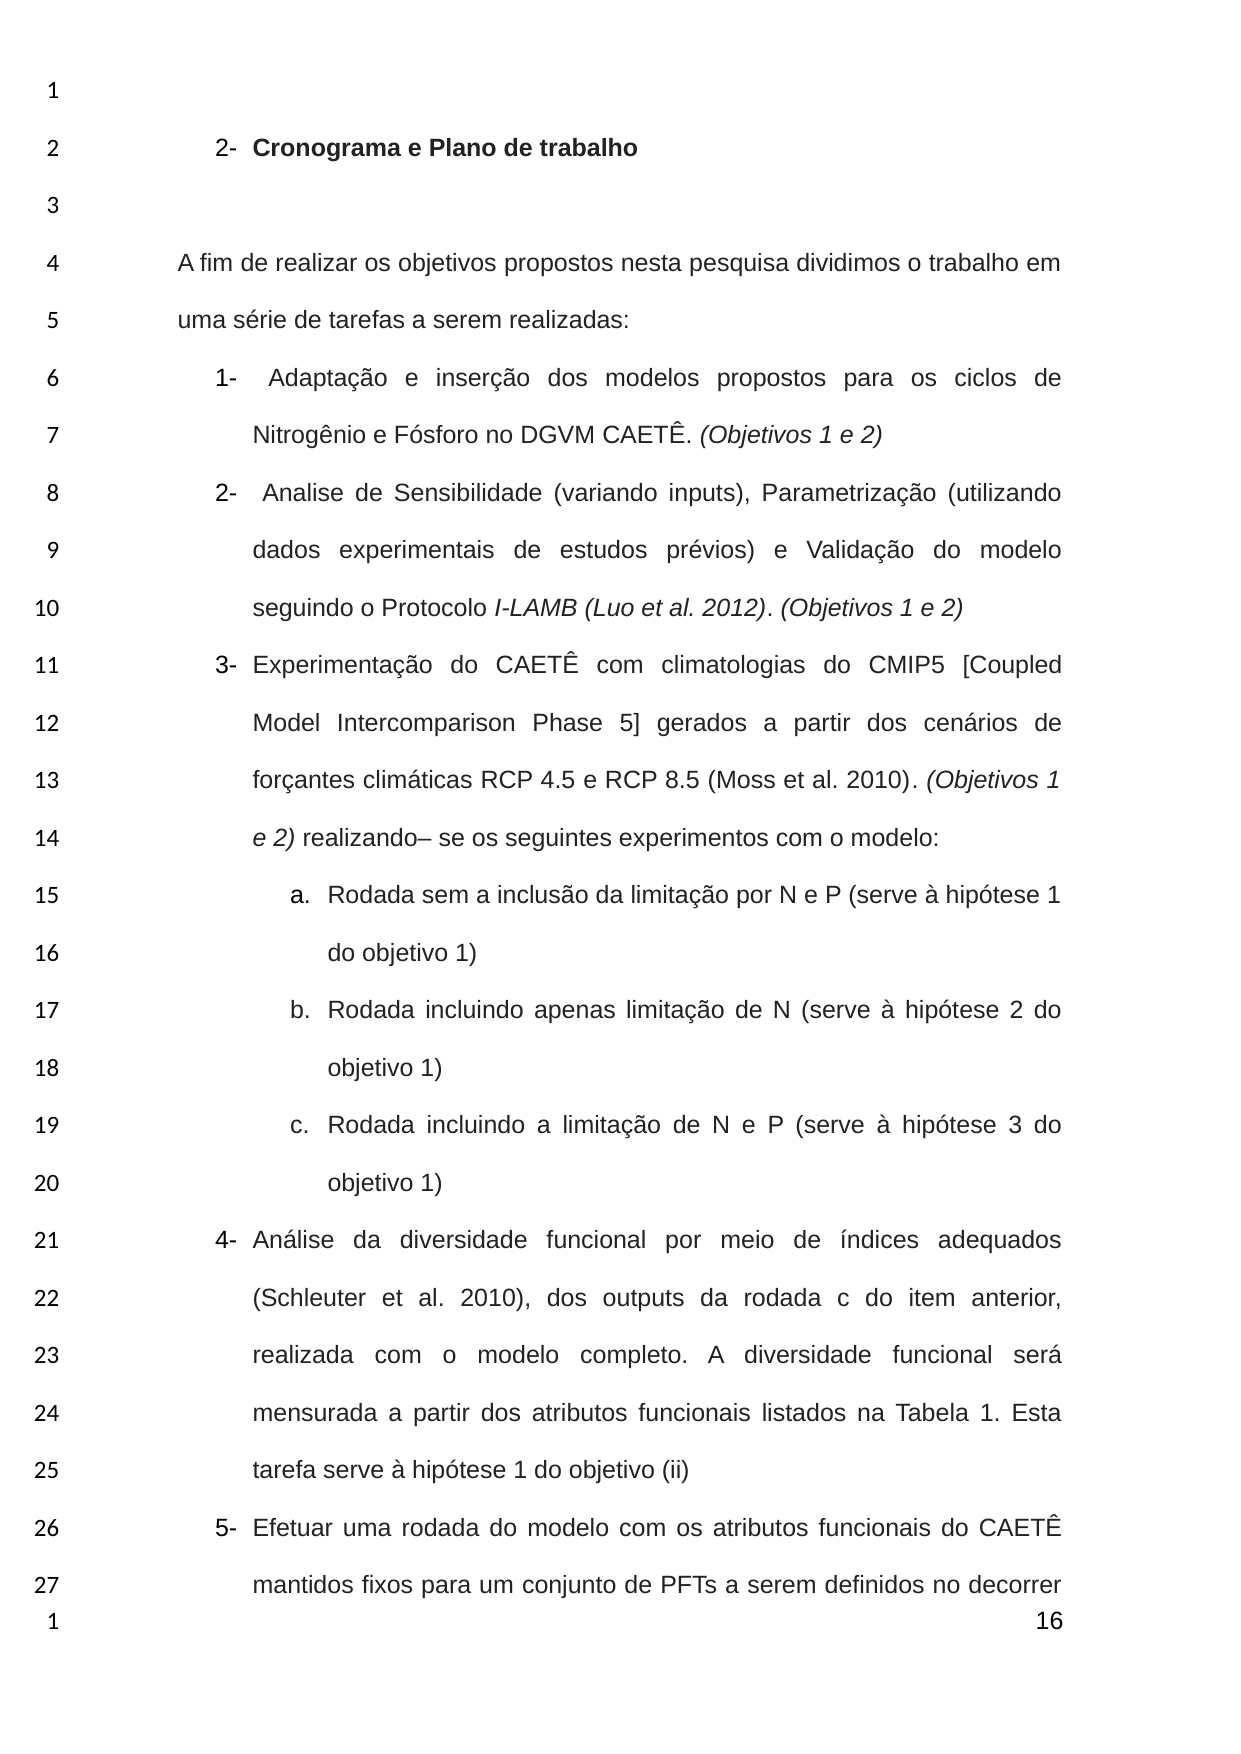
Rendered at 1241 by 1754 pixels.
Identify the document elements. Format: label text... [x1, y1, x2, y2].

list Analise de Sensibilidade (variando inputs), Parametrização (utilizando dados experimentais de estudos prévios) e Validação do modelo seguindo o Protocolo I-LAMB (Luo et al. 2012). (Objetivos 1 e 2) [215, 477, 1063, 621]
list Cronograma e Plano de trabalho [215, 132, 1063, 161]
list Rodada incluindo apenas limitação de N (serve à hipótese 2 do objetivo 1) [290, 995, 1063, 1081]
list Experimentação do CAETÊ com climatologias do CMIP5 [Coupled Model Intercomparison Phase 5] gerados a partir dos cenários de forçantes climáticas RCP 4.5 e RCP 8.5 (Moss et al. 2010). (Objetivos 1 e 2) realizando– se os seguintes experimentos com o modelo: [215, 650, 1063, 851]
list Adaptação e inserção dos modelos propostos para os ciclos de Nitrogênio e Fósforo no DGVM CAETÊ. (Objetivos 1 e 2) [215, 362, 1063, 449]
text A fim de realizar os objetivos propostos nesta pesquisa dividimos o trabalho em uma série de tarefas a serem realizadas: [177, 247, 1063, 334]
list Análise da diversidade funcional por meio de índices adequados (Schleuter et al. 2010), dos outputs da rodada c do item anterior, realizada com o modelo completo. A diversidade funcional será mensurada a partir dos atributos funcionais listados na Tabela 1. Esta tarefa serve à hipótese 1 do objetivo (ii) [215, 1225, 1063, 1484]
list Rodada sem a inclusão da limitação por N e P (serve à hipótese 1 do objetivo 1) [290, 880, 1063, 966]
list Rodada incluindo a limitação de N e P (serve à hipótese 3 do objetivo 1) [290, 1110, 1063, 1196]
list Efetuar uma rodada do modelo com os atributos funcionais do CAETÊ mantidos fixos para um conjunto de PFTs a serem definidos no decorrer [215, 1512, 1063, 1599]
